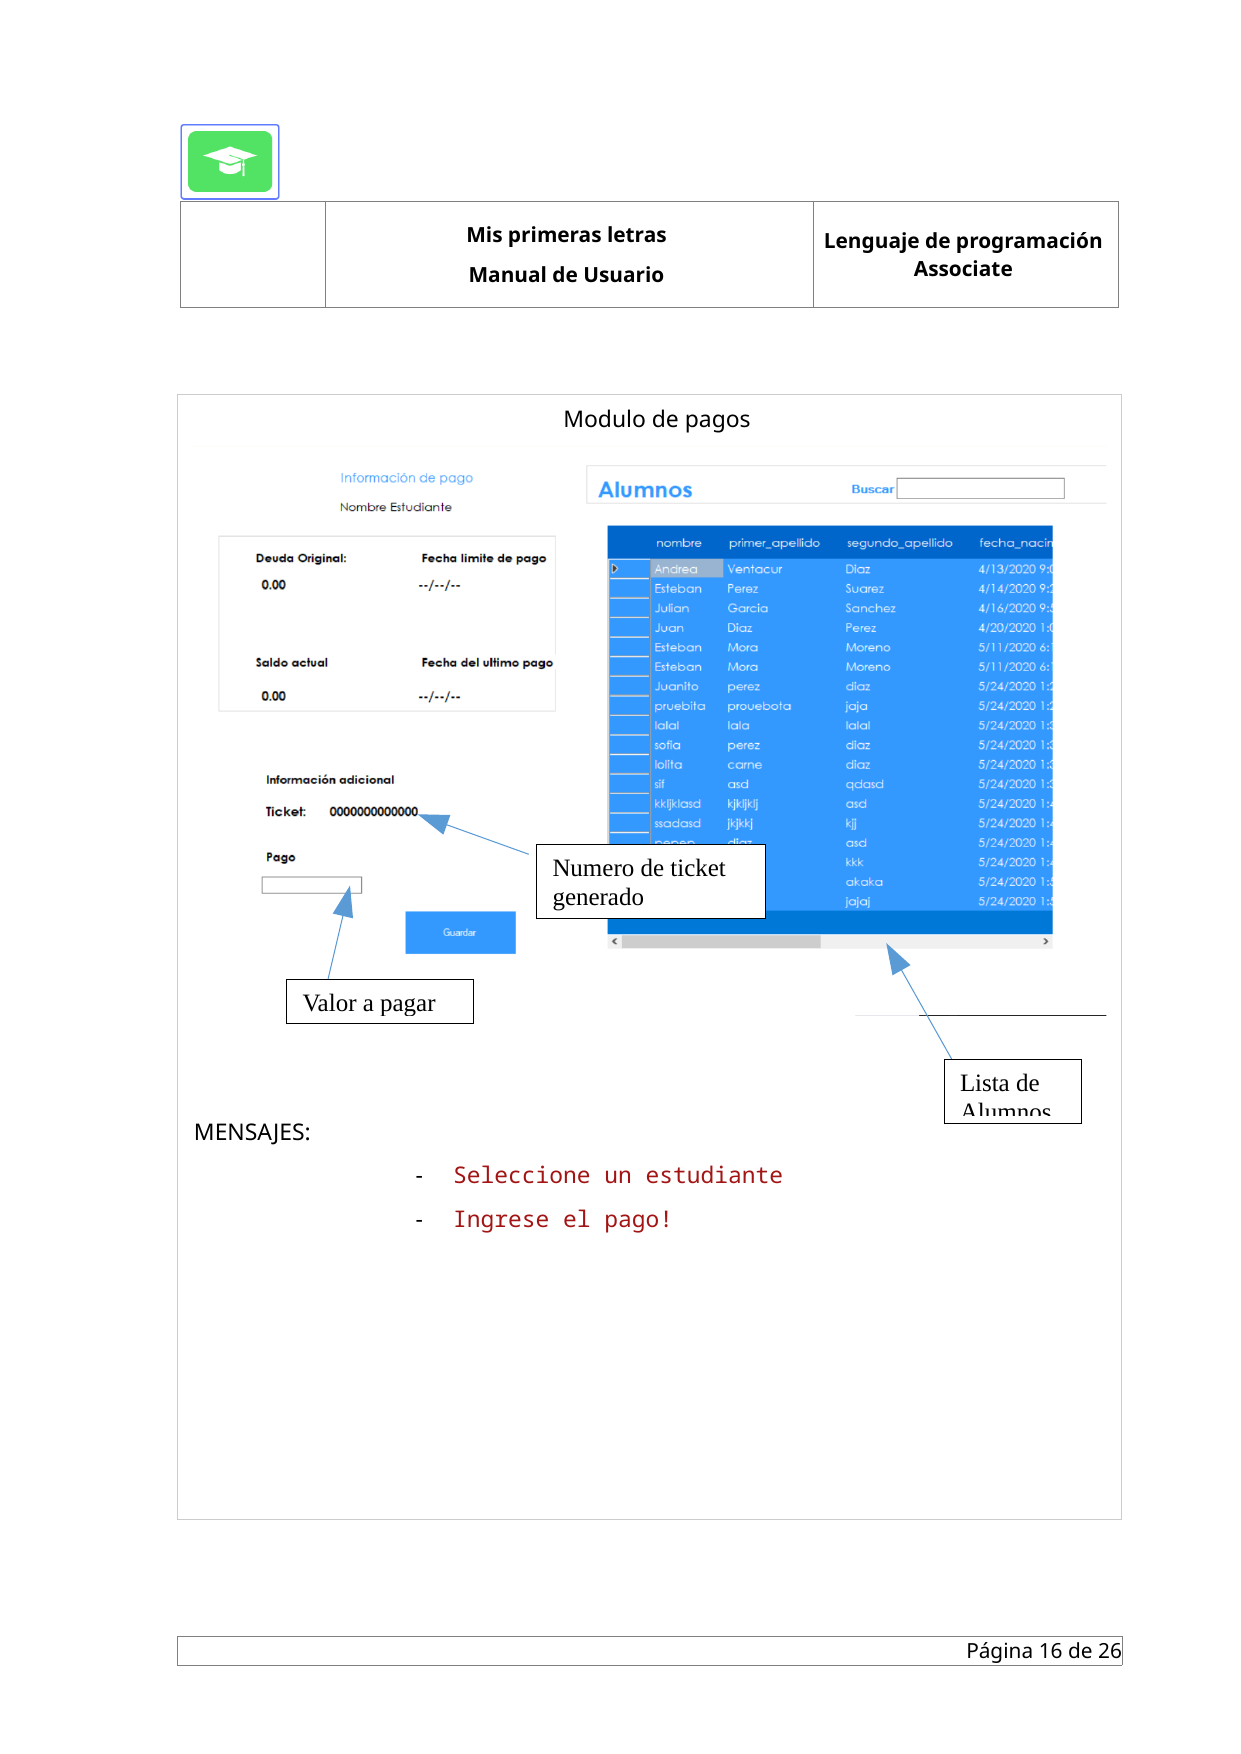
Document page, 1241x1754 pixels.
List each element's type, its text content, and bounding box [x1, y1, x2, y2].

text MENSAJES: [194, 1116, 1106, 1147]
text Numero de ticket generado [552, 853, 750, 910]
text Lista de Alumnos [960, 1068, 1066, 1116]
list Ingrese el pago! [415, 1203, 1106, 1234]
text Modulo de pagos [194, 402, 1106, 434]
list Seleccione un estudiante [415, 1159, 1106, 1191]
text Valor a pagar [302, 988, 458, 1016]
